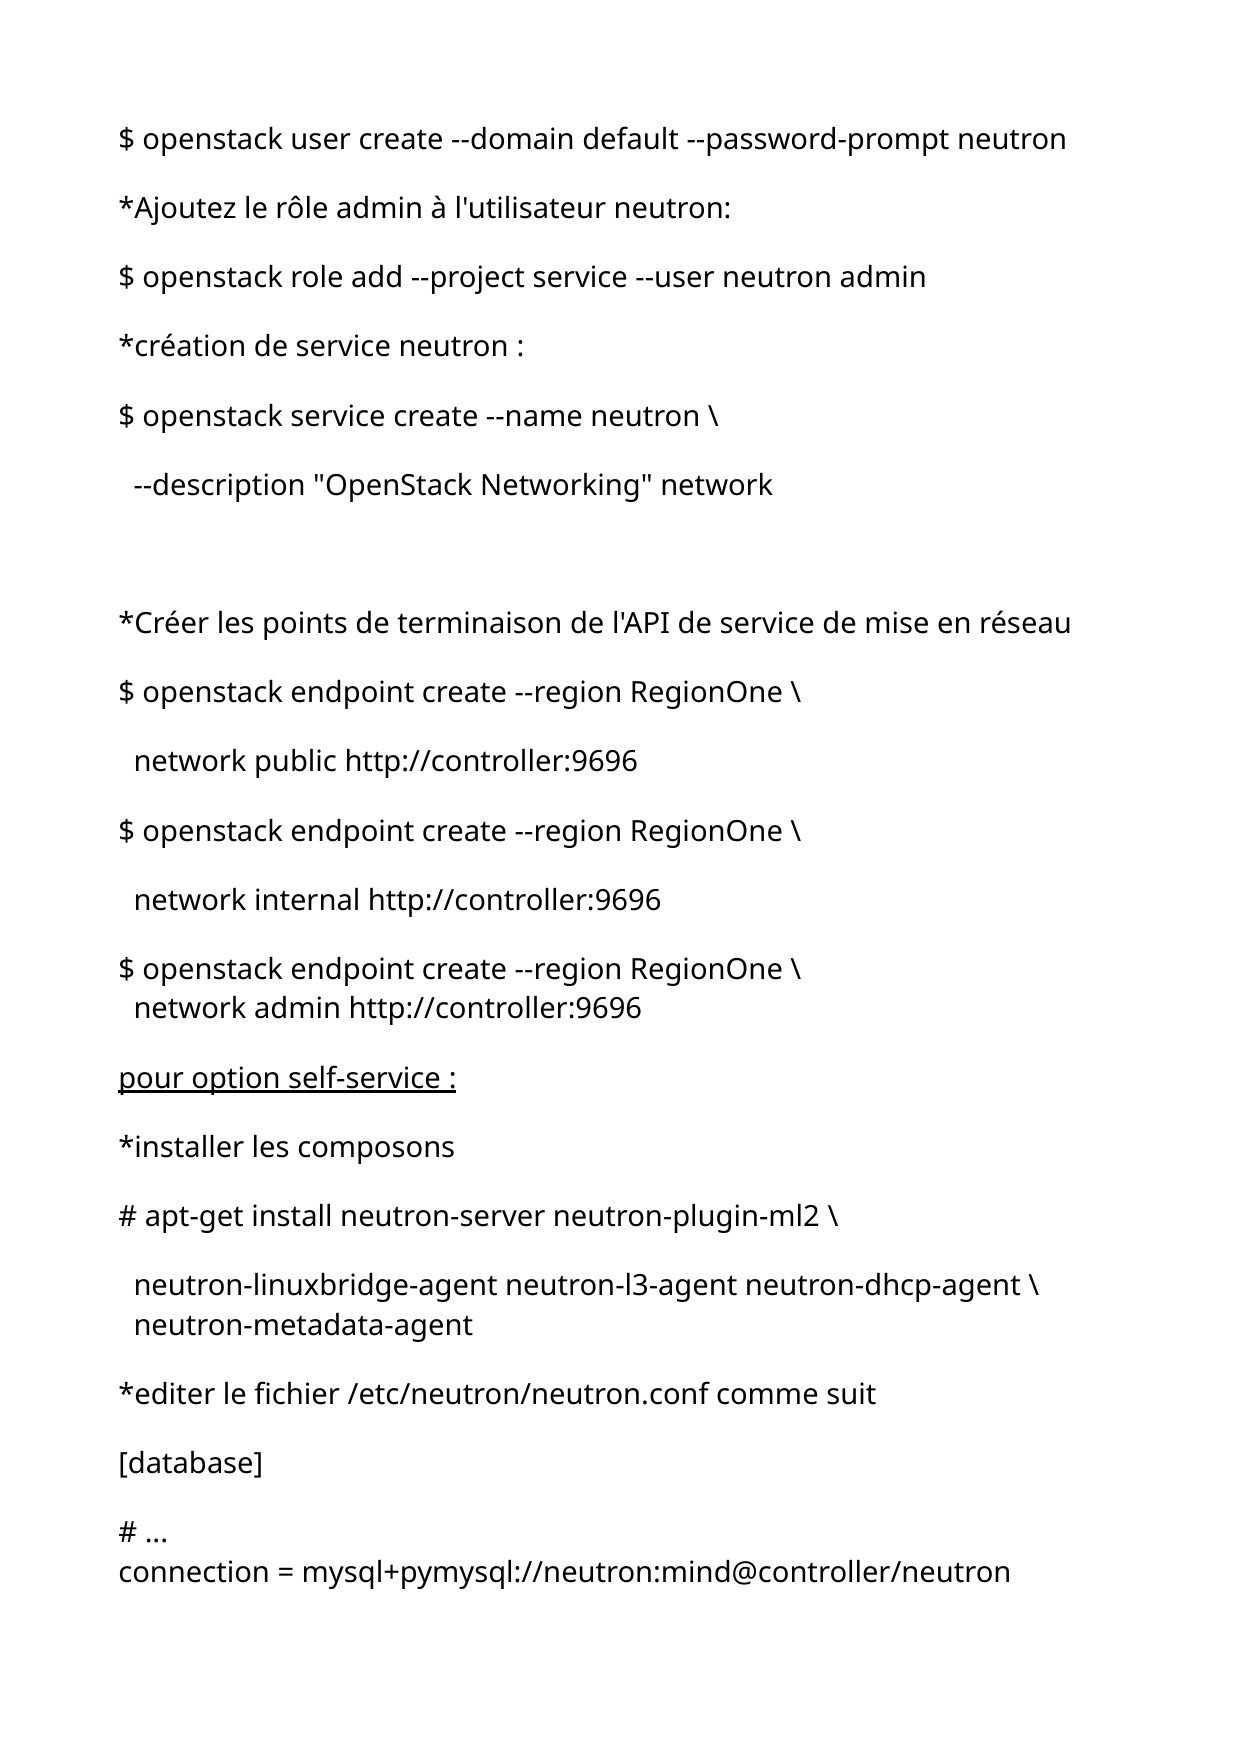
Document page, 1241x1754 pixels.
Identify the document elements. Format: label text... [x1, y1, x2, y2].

text *editer le fichier /etc/neutron/neutron.conf comme suit [118, 1373, 1122, 1413]
text $ openstack endpoint create --region RegionOne \ [118, 671, 1122, 711]
text $ openstack user create --domain default --password-prompt neutron [118, 118, 1122, 158]
text *installer les composons [118, 1126, 1122, 1166]
text # apt-get install neutron-server neutron-plugin-ml2 \ [118, 1195, 1122, 1235]
text neutron-metadata-agent [118, 1304, 1122, 1344]
text $ openstack endpoint create --region RegionOne \ [118, 948, 1122, 988]
text neutron-linuxbridge-agent neutron-l3-agent neutron-dhcp-agent \ [118, 1264, 1122, 1304]
text *Ajoutez le rôle admin à l'utilisateur neutron: [118, 187, 1122, 227]
text --description "OpenStack Networking" network [118, 464, 1122, 504]
text network public http://controller:9696 [118, 741, 1122, 780]
text [database] [118, 1442, 1122, 1482]
text network internal http://controller:9696 [118, 879, 1122, 919]
text connection = mysql+pymysql://neutron:mind@controller/neutron [118, 1551, 1122, 1591]
text $ openstack service create --name neutron \ [118, 395, 1122, 434]
text # ... [118, 1512, 1122, 1551]
text pour option self-service : [118, 1057, 1122, 1097]
text *Créer les points de terminaison de l'API de service de mise en réseau [118, 602, 1122, 642]
text network admin http://controller:9696 [118, 988, 1122, 1027]
text $ openstack role add --project service --user neutron admin [118, 256, 1122, 296]
text $ openstack endpoint create --region RegionOne \ [118, 810, 1122, 849]
text *création de service neutron : [118, 326, 1122, 365]
